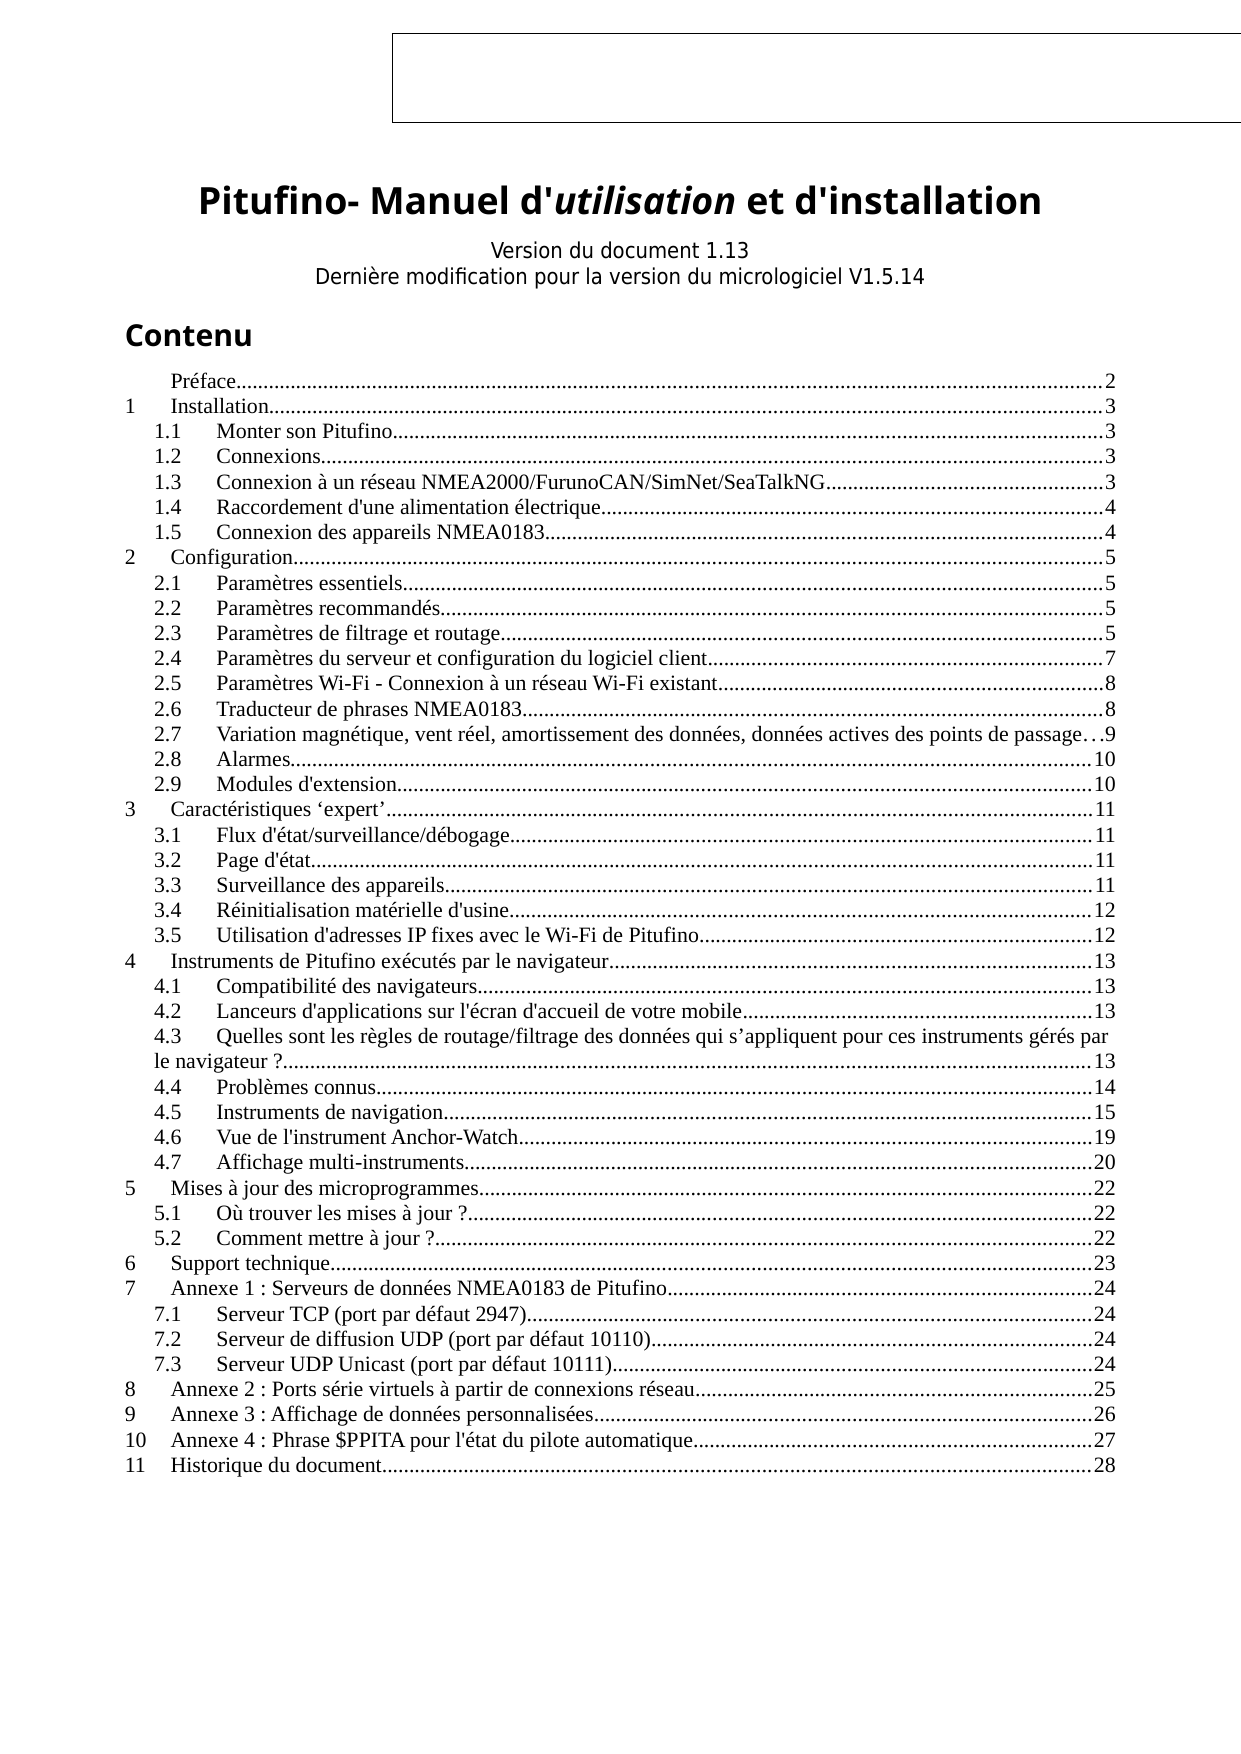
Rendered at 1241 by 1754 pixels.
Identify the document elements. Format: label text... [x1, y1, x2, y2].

text 7.3 Serveur UDP Unicast (port par défaut 10111) 24 [154, 1351, 1116, 1376]
text 3.4 Réinitialisation matérielle d'usine 12 [154, 897, 1116, 922]
text 1.1 Monter son Pitufino 3 [154, 418, 1116, 443]
text 3.2 Page d'état 11 [154, 847, 1116, 872]
text 9 Annexe 3 : Affichage de données personnalisées 26 [124, 1401, 1116, 1427]
text 5 Mises à jour des microprogrammes 22 [124, 1174, 1116, 1200]
text 4.7 Affichage multi-instruments 20 [154, 1149, 1116, 1174]
text 4.6 Vue de l'instrument Anchor-Watch 19 [154, 1124, 1116, 1149]
text 4.1 Compatibilité des navigateurs 13 [154, 973, 1116, 998]
text 5.1 Où trouver les mises à jour ? 22 [154, 1200, 1116, 1225]
text 7 Annexe 1 : Serveurs de données NMEA0183 de Pitufino 24 [124, 1275, 1116, 1301]
text 1.5 Connexion des appareils NMEA0183 4 [154, 519, 1116, 544]
text Préface 2 [124, 368, 1116, 393]
text 2.2 Paramètres recommandés 5 [154, 595, 1116, 620]
text 1.4 Raccordement d'une alimentation électrique 4 [154, 494, 1116, 519]
text 2.5 Paramètres Wi-Fi - Connexion à un réseau Wi-Fi existant 8 [154, 670, 1116, 696]
text 6 Support technique 23 [124, 1250, 1116, 1275]
text 11 Historique du document 28 [124, 1452, 1116, 1477]
text 2 Configuration 5 [124, 544, 1116, 569]
text Dernière modification pour la version du micrologiciel V1.5.14 [124, 264, 1116, 289]
text 4.4 Problèmes connus 14 [154, 1074, 1116, 1099]
text 7.1 Serveur TCP (port par défaut 2947) 24 [154, 1301, 1116, 1326]
text 2.7 Variation magnétique, vent réel, amortissement des données, données actives des points de passage 9 [154, 721, 1116, 746]
text 2.9 Modules d'extension 10 [154, 771, 1116, 796]
text 2.4 Paramètres du serveur et configuration du logiciel client 7 [154, 645, 1116, 670]
text 10 Annexe 4 : Phrase $PPITA pour l'état du pilote automatique 27 [124, 1427, 1116, 1452]
text 3.3 Surveillance des appareils 11 [154, 872, 1116, 897]
text 2.6 Traducteur de phrases NMEA0183 8 [154, 696, 1116, 721]
text 4.3 Quelles sont les règles de routage/filtrage des données qui s’appliquent pour ces instruments gérés par le navigateur ? 13 [154, 1023, 1116, 1074]
text 1.2 Connexions 3 [154, 443, 1116, 469]
text 1 Installation 3 [124, 393, 1116, 418]
text 3 Caractéristiques ‘expert’ 11 [124, 796, 1116, 822]
text 2.8 Alarmes 10 [154, 746, 1116, 771]
text 4 Instruments de Pitufino exécutés par le navigateur 13 [124, 948, 1116, 973]
title Pitufino- Manuel d'utilisation et d'installation [124, 175, 1116, 226]
text 4.2 Lanceurs d'applications sur l'écran d'accueil de votre mobile 13 [154, 998, 1116, 1023]
text Version du document 1.13 [124, 238, 1116, 264]
text 2.1 Paramètres essentiels 5 [154, 569, 1116, 595]
text 8 Annexe 2 : Ports série virtuels à partir de connexions réseau 25 [124, 1376, 1116, 1401]
text 3.5 Utilisation d'adresses IP fixes avec le Wi-Fi de Pitufino 12 [154, 922, 1116, 948]
text 1.3 Connexion à un réseau NMEA2000/FurunoCAN/SimNet/SeaTalkNG 3 [154, 469, 1116, 494]
text 3.1 Flux d'état/surveillance/débogage 11 [154, 822, 1116, 847]
subtitle Contenu [124, 314, 1116, 355]
text 2.3 Paramètres de filtrage et routage 5 [154, 620, 1116, 645]
text 7.2 Serveur de diffusion UDP (port par défaut 10110) 24 [154, 1326, 1116, 1351]
text 4.5 Instruments de navigation 15 [154, 1099, 1116, 1124]
text 5.2 Comment mettre à jour ? 22 [154, 1225, 1116, 1250]
